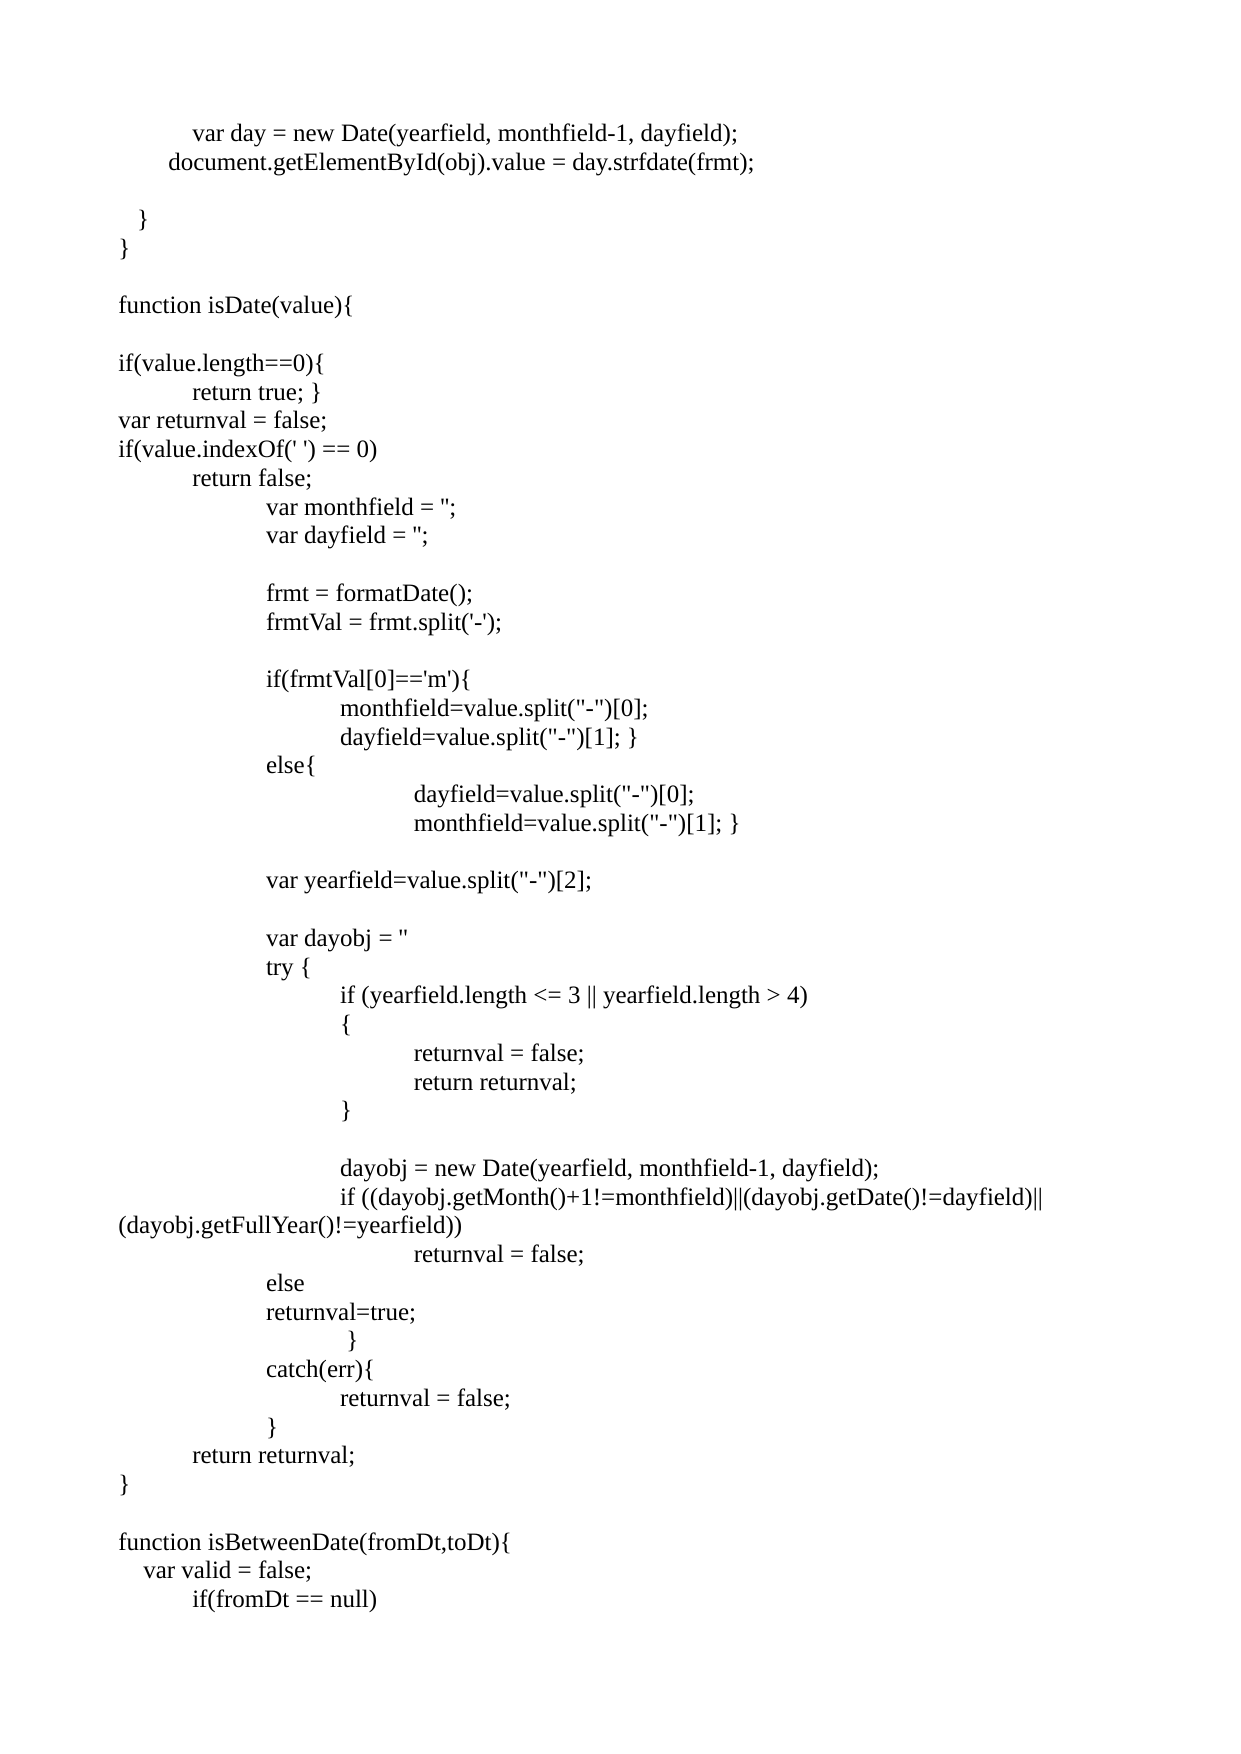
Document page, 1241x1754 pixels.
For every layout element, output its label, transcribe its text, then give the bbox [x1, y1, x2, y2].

text var returnval = false; [118, 406, 1122, 434]
text else [118, 1268, 1122, 1297]
text var monthfield = ''; [118, 492, 1122, 521]
text returnval = false; [118, 1038, 1122, 1067]
text return true; } [118, 377, 1122, 406]
text } [118, 204, 1122, 233]
text if(fromDt == null) [118, 1584, 1122, 1613]
text } [118, 1412, 1122, 1441]
text if (yearfield.length <= 3 || yearfield.length > 4) [118, 981, 1122, 1009]
text frmt = formatDate(); [118, 578, 1122, 607]
text return returnval; [118, 1441, 1122, 1469]
text returnval=true; [118, 1297, 1122, 1326]
text function isBetweenDate(fromDt,toDt){ [118, 1527, 1122, 1556]
text if ((dayobj.getMonth()+1!=monthfield)||(dayobj.getDate()!=dayfield)||(dayobj.getFullYear()!=yearfield)) [118, 1182, 1122, 1239]
text try { [118, 952, 1122, 981]
text dayobj = new Date(yearfield, monthfield-1, dayfield); [118, 1153, 1122, 1182]
text var dayfield = ''; [118, 521, 1122, 549]
text dayfield=value.split("-")[1]; } [118, 722, 1122, 751]
text returnval = false; [118, 1239, 1122, 1268]
text monthfield=value.split("-")[1]; } [118, 808, 1122, 837]
text } [118, 233, 1122, 262]
text frmtVal = frmt.split('-'); [118, 607, 1122, 636]
text monthfield=value.split("-")[0]; [118, 693, 1122, 722]
text { [118, 1009, 1122, 1038]
text dayfield=value.split("-")[0]; [118, 779, 1122, 808]
text return returnval; [118, 1067, 1122, 1096]
text var day = new Date(yearfield, monthfield-1, dayfield); [118, 118, 1122, 147]
text } [118, 1469, 1122, 1498]
text if(value.indexOf(' ') == 0) [118, 434, 1122, 463]
text catch(err){ [118, 1354, 1122, 1383]
text document.getElementById(obj).value = day.strfdate(frmt); [118, 147, 1122, 176]
text return false; [118, 463, 1122, 492]
text } [118, 1096, 1122, 1124]
text var yearfield=value.split("-")[2]; [118, 866, 1122, 894]
text returnval = false; [118, 1383, 1122, 1412]
text else{ [118, 751, 1122, 779]
text } [118, 1326, 1122, 1354]
text var valid = false; [118, 1556, 1122, 1584]
text if(frmtVal[0]=='m'){ [118, 664, 1122, 693]
text var dayobj = '' [118, 923, 1122, 952]
text function isDate(value){ [118, 291, 1122, 319]
text if(value.length==0){ [118, 348, 1122, 377]
